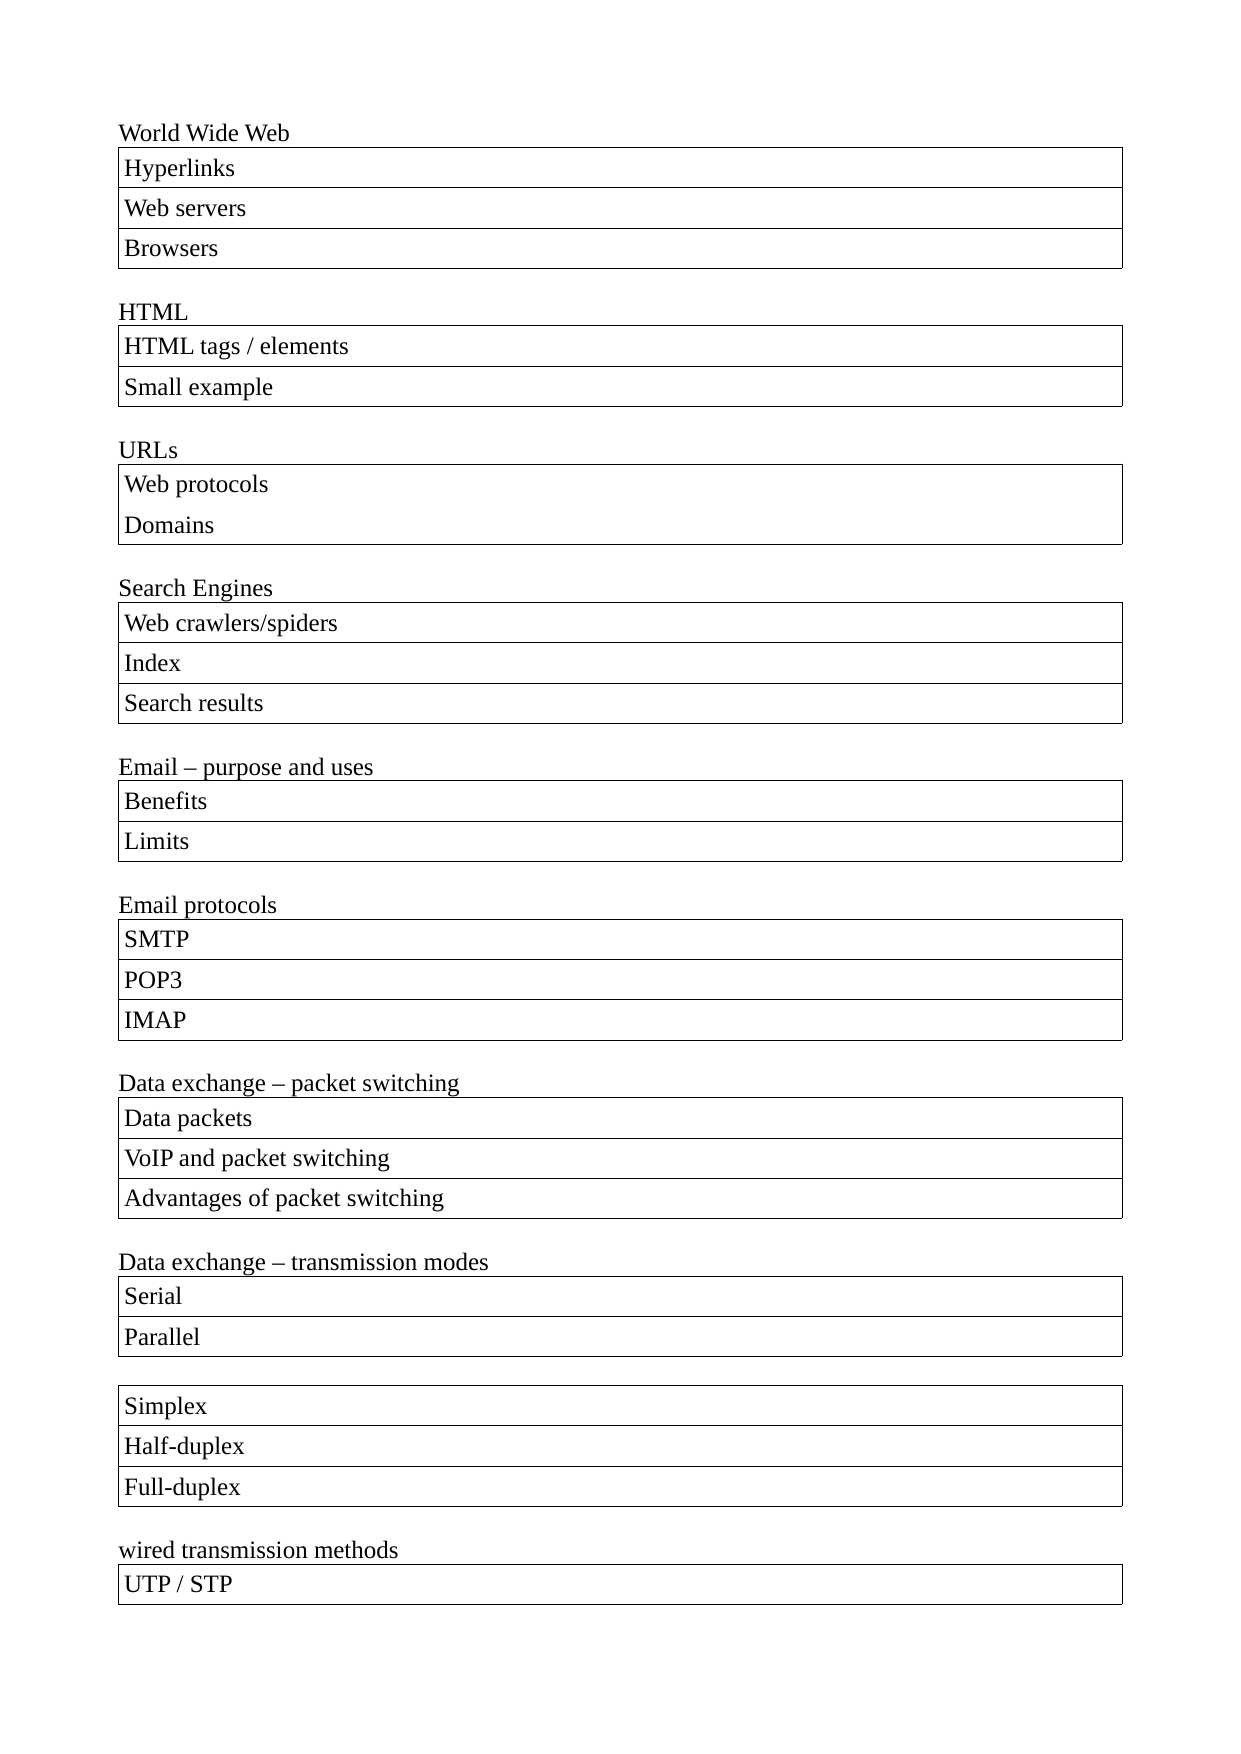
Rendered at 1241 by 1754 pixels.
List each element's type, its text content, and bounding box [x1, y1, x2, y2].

table_cell Small example [119, 367, 1122, 406]
table_cell Limits [119, 822, 1122, 861]
text Data exchange – packet switching [118, 1068, 1122, 1097]
table_header HTML tags / elements [119, 326, 1122, 366]
table_cell POP3 [119, 960, 1122, 999]
text Email protocols [118, 890, 1122, 918]
table_header Data packets [119, 1098, 1122, 1137]
table_header Serial [119, 1277, 1122, 1316]
table_header Web crawlers/spiders [119, 603, 1122, 642]
table_cell IMAP [119, 1000, 1122, 1039]
table_cell Index [119, 643, 1122, 682]
table_cell Full-duplex [119, 1467, 1122, 1506]
text URLs [118, 435, 1122, 464]
table_header Benefits [119, 781, 1122, 821]
text World Wide Web [118, 118, 1122, 147]
table_cell Search results [119, 684, 1122, 723]
table_cell Web servers [119, 188, 1122, 227]
text Data exchange – transmission modes [118, 1247, 1122, 1276]
table_cell Parallel [119, 1317, 1122, 1356]
table_header SMTP [119, 920, 1122, 959]
table_header Hyperlinks [119, 148, 1122, 187]
text HTML [118, 297, 1122, 325]
text wired transmission methods [118, 1535, 1122, 1564]
table_cell Domains [119, 504, 1122, 544]
table_cell VoIP and packet switching [119, 1139, 1122, 1178]
table_header Web protocols [119, 465, 1122, 504]
text Email – purpose and uses [118, 752, 1122, 780]
table_cell Advantages of packet switching [119, 1179, 1122, 1218]
text Search Engines [118, 573, 1122, 602]
table_header Simplex [119, 1386, 1122, 1425]
table_header UTP / STP [119, 1565, 1122, 1604]
table_cell Half-duplex [119, 1426, 1122, 1466]
table_cell Browsers [119, 229, 1122, 268]
